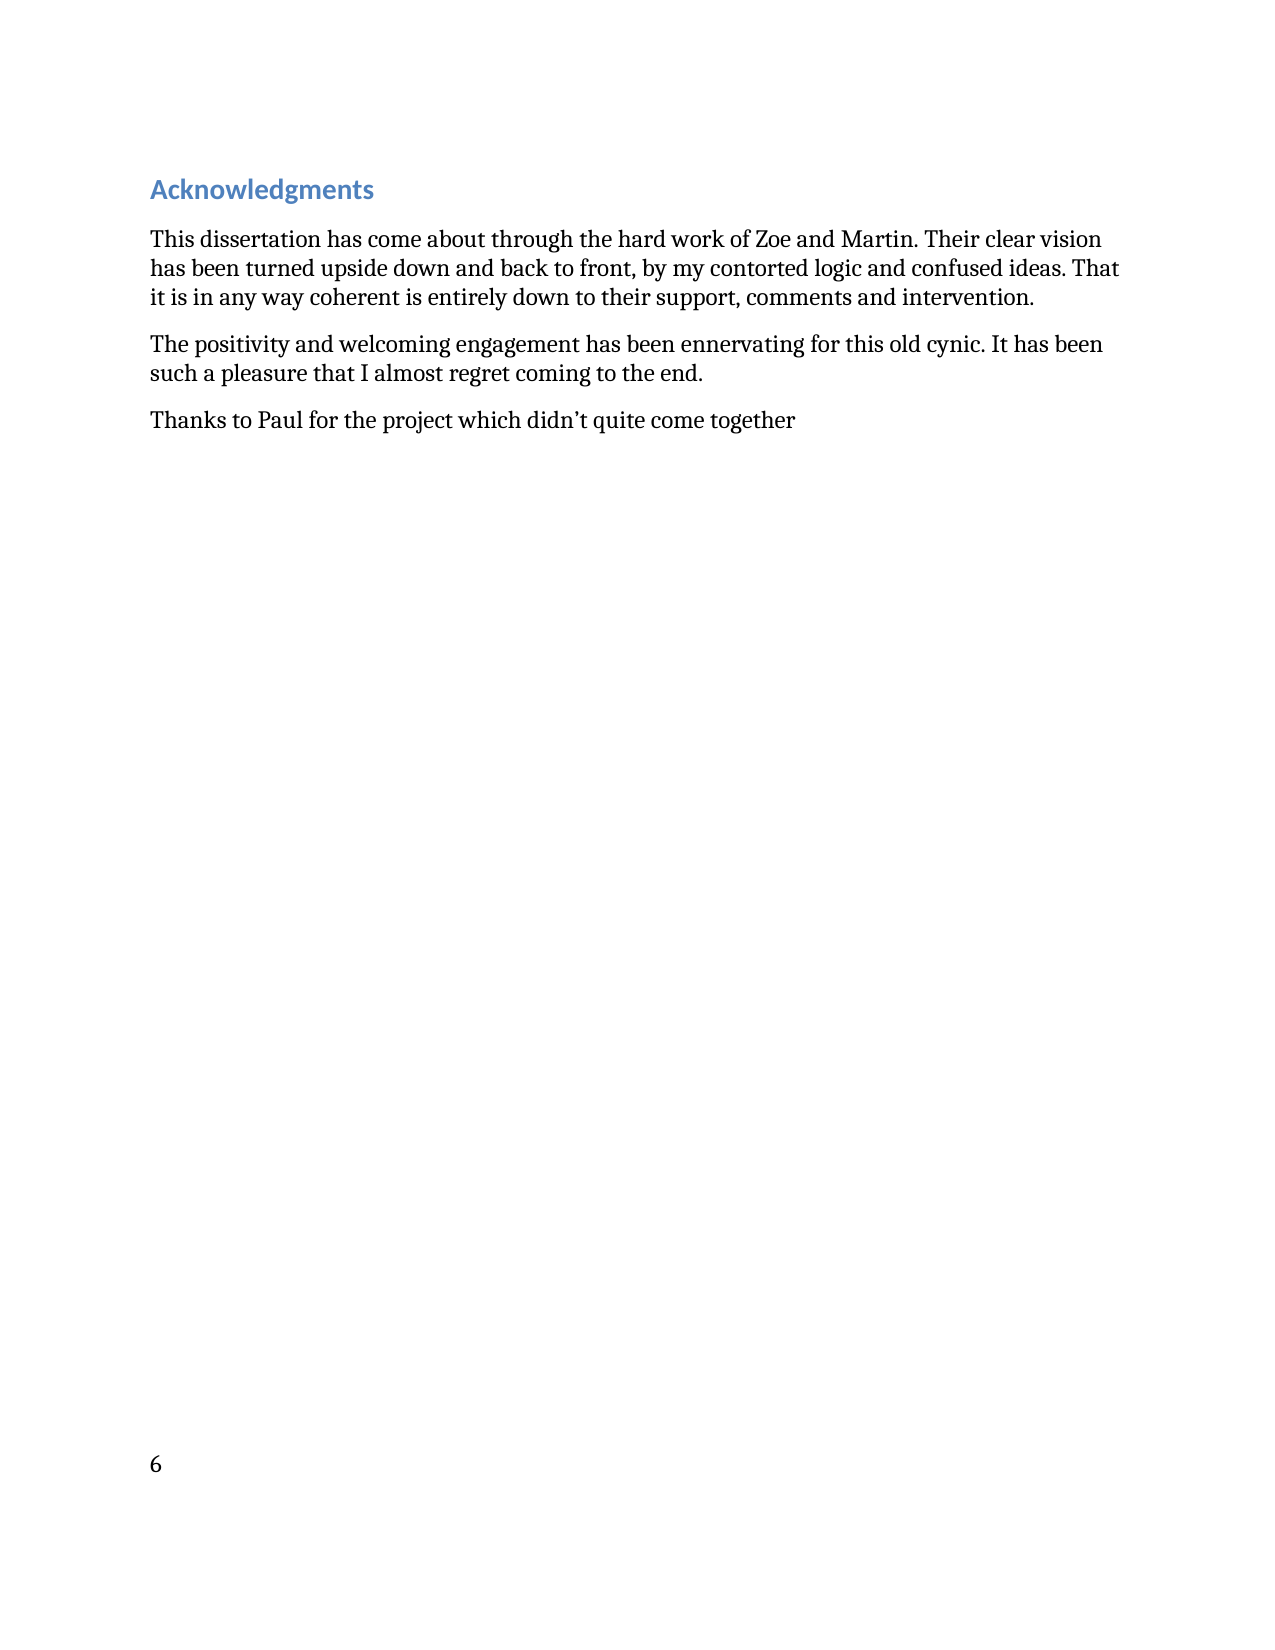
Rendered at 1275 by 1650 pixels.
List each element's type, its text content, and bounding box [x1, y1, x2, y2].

text Thanks to Paul for the project which didn’t quite come together [150, 406, 1125, 435]
text This dissertation has come about through the hard work of Zoe and Martin. Their clear vision has been turned upside down and back to front, by my contorted logic and confused ideas. That it is in any way coherent is entirely down to their support, comments and intervention. [150, 225, 1125, 311]
subtitle Acknowledgments [150, 171, 1125, 206]
text The positivity and welcoming engagement has been ennervating for this old cynic. It has been such a pleasure that I almost regret coming to the end. [150, 330, 1125, 388]
